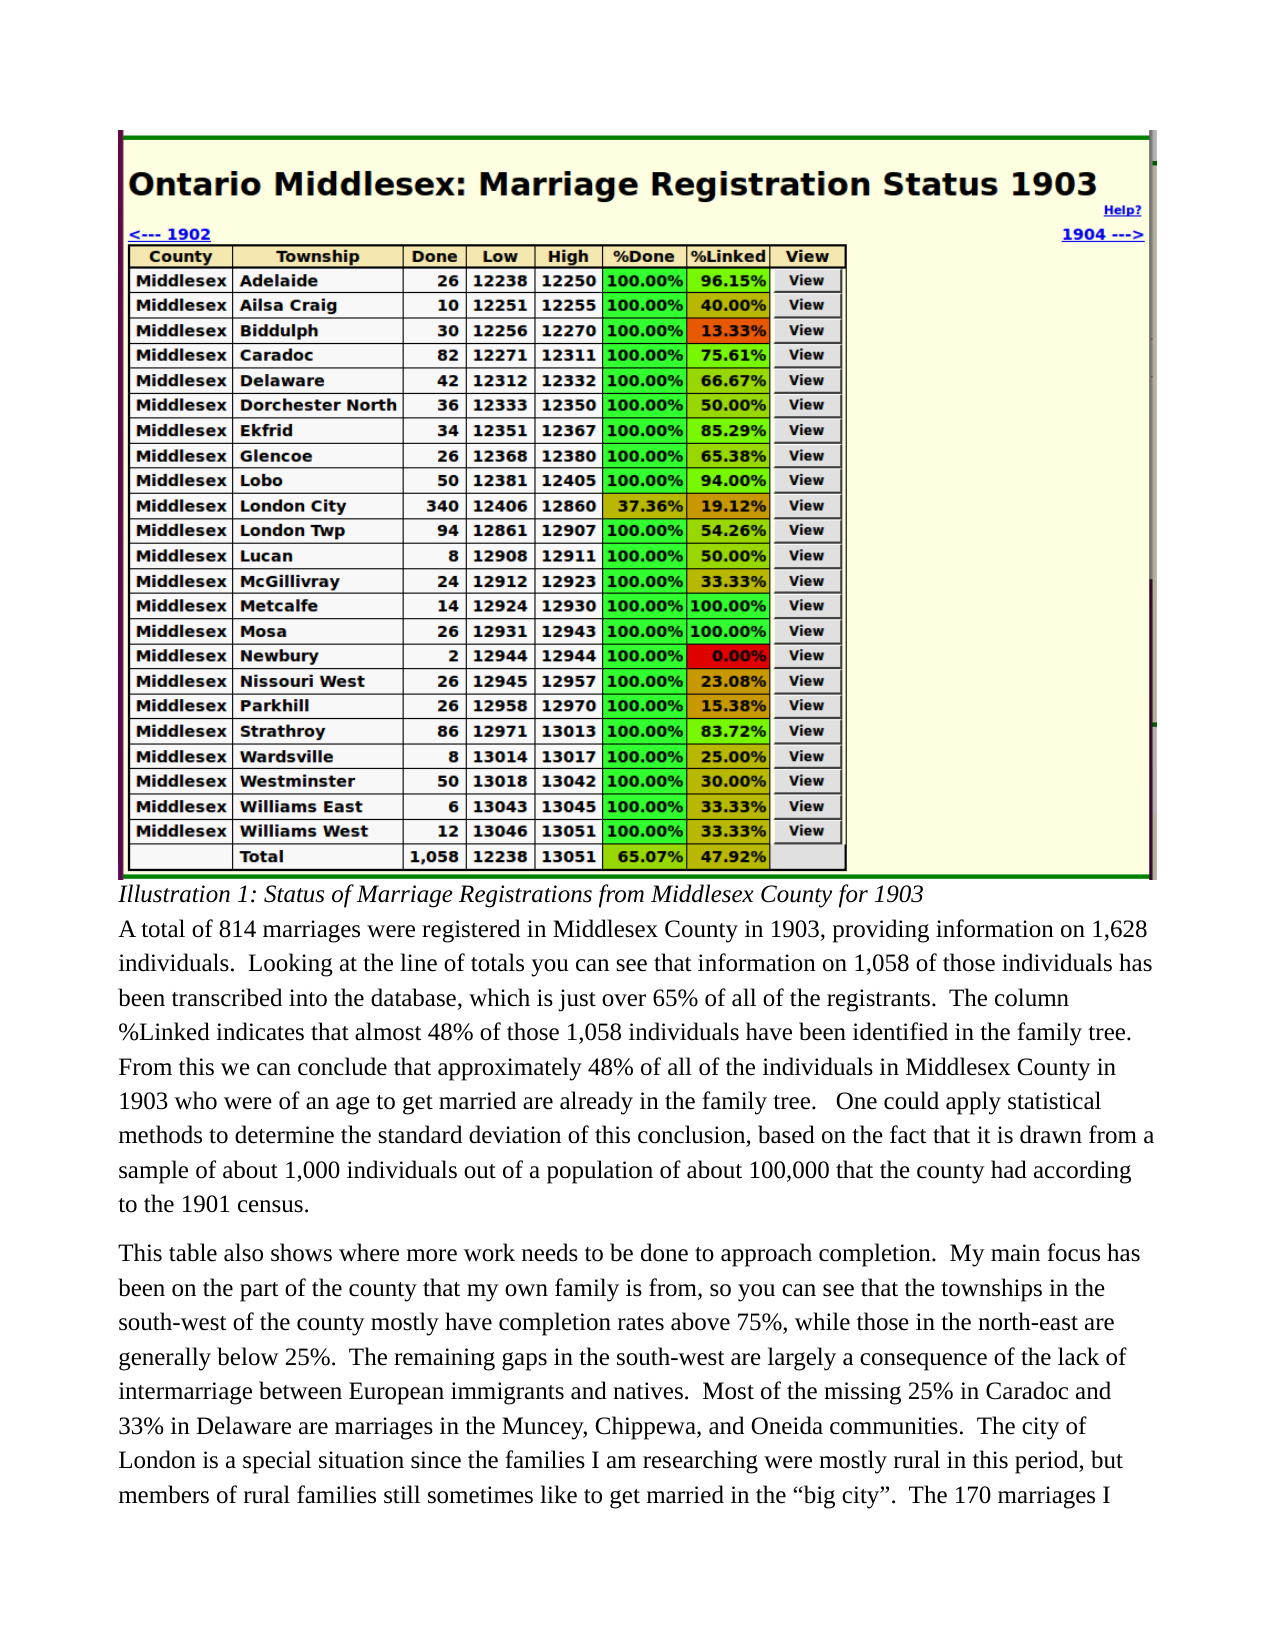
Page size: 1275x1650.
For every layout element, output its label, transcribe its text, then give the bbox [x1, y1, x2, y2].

text Illustration 1: Status of Marriage Registrations from Middlesex County for 1903 [118, 880, 1157, 908]
text A total of 814 marriages were registered in Middlesex County in 1903, providing information on 1,628 individuals. Looking at the line of totals you can see that information on 1,058 of those individuals has been transcribed into the database, which is just over 65% of all of the registrants. The column %Linked indicates that almost 48% of those 1,058 individuals have been identified in the family tree. From this we can conclude that approximately 48% of all of the individuals in Middlesex County in 1903 who were of an age to get married are already in the family tree. One could apply statistical methods to determine the standard deviation of this conclusion, based on the fact that it is drawn from a sample of about 1,000 individuals out of a population of about 100,000 that the county had according to the 1901 census. [118, 908, 1157, 1218]
text This table also shows where more work needs to be done to approach completion. My main focus has been on the part of the county that my own family is from, so you can see that the townships in the south-west of the county mostly have completion rates above 75%, while those in the north-east are generally below 25%. The remaining gaps in the south-west are largely a consequence of the lack of intermarriage between European immigrants and natives. Most of the missing 25% in Caradoc and 33% in Delaware are marriages in the Muncey, Chippewa, and Oneida communities. The city of London is a special situation since the families I am researching were mostly rural in this period, but members of rural families still sometimes like to get married in the “big city”. The 170 marriages I [118, 1238, 1157, 1509]
picture [118, 130, 1157, 880]
